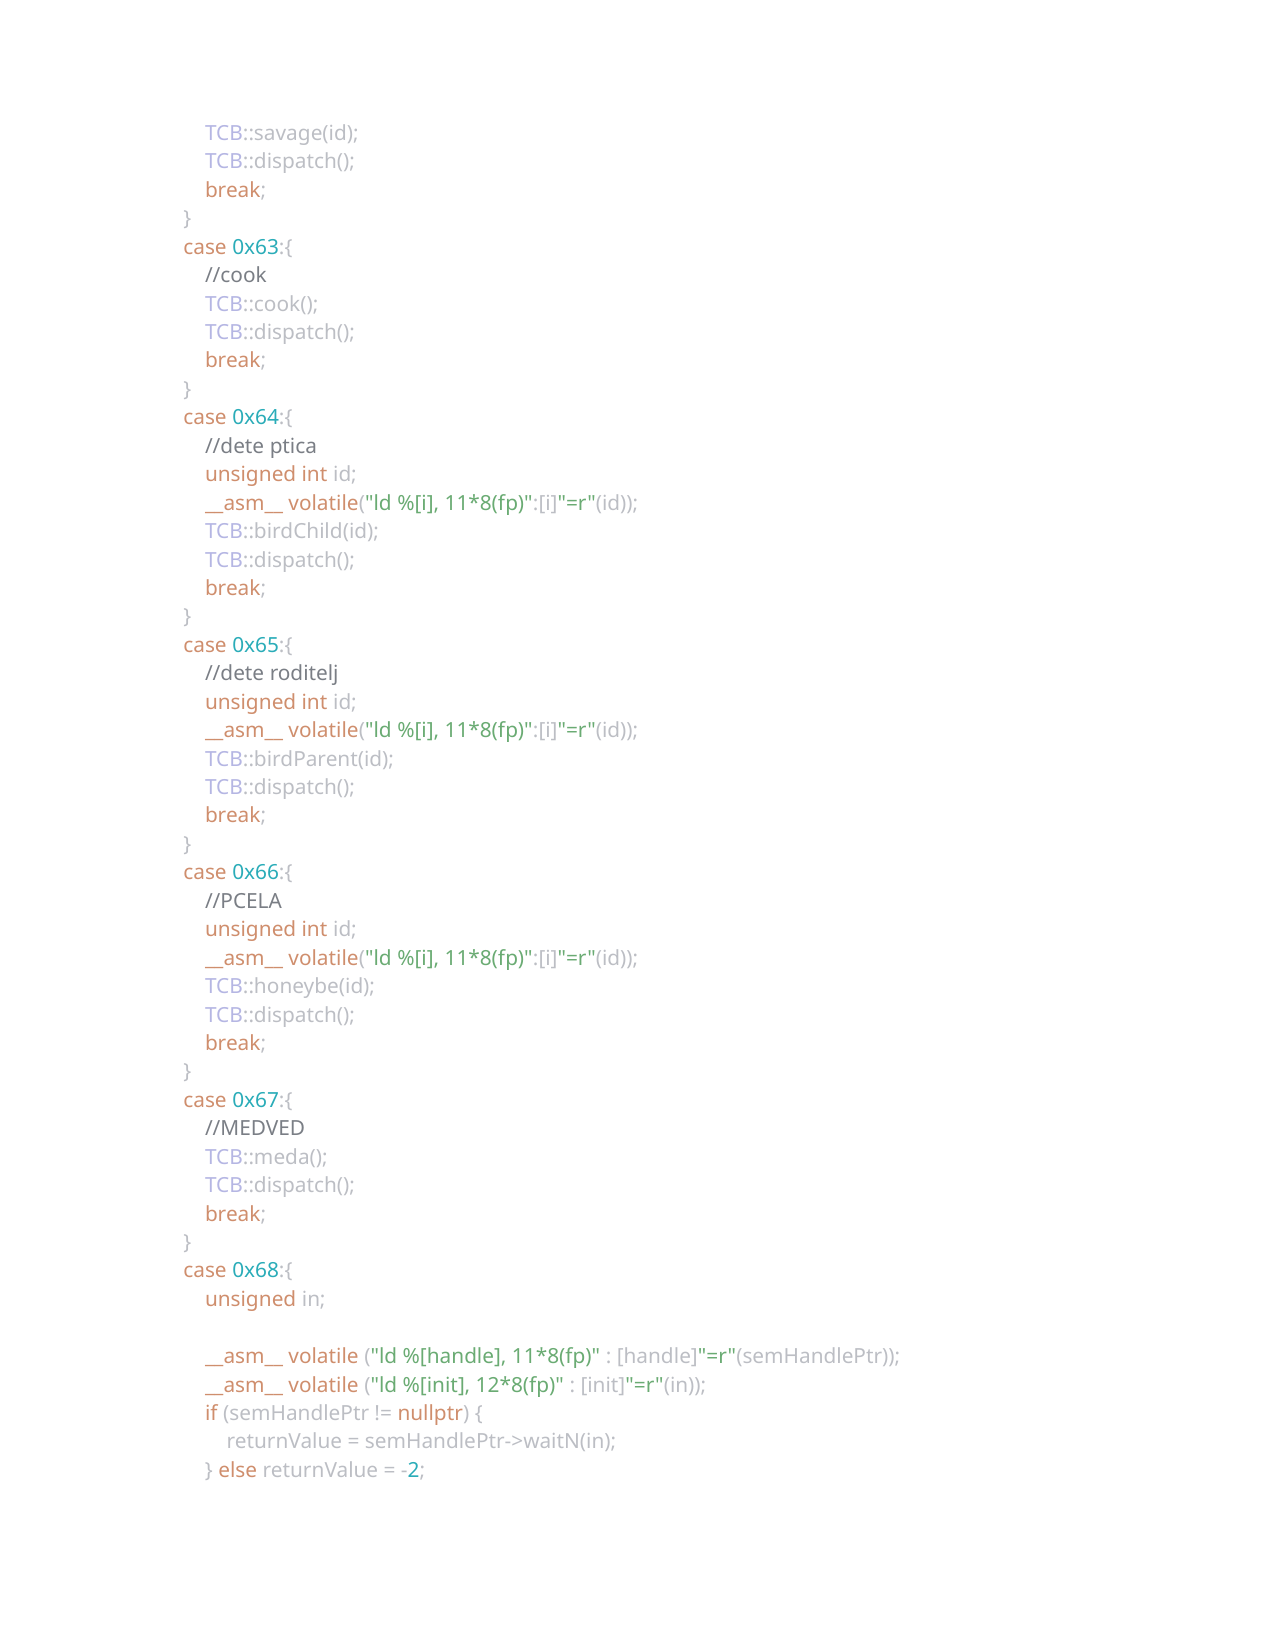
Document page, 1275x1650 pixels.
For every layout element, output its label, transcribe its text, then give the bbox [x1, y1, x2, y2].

text TCB::savage(id); TCB::dispatch(); break; } case 0x63:{ //cook TCB::cook(); TCB::dispatch(); break; } case 0x64:{ //dete ptica unsigned int id; __asm__ volatile("ld %[i], 11*8(fp)":[i]"=r"(id)); TCB::birdChild(id); TCB::dispatch(); break; } case 0x65:{ //dete roditelj unsigned int id; __asm__ volatile("ld %[i], 11*8(fp)":[i]"=r"(id)); TCB::birdParent(id); TCB::dispatch(); break; } case 0x66:{ //PCELA unsigned int id; __asm__ volatile("ld %[i], 11*8(fp)":[i]"=r"(id)); TCB::honeybe(id); TCB::dispatch(); break; } case 0x67:{ //MEDVED TCB::meda(); TCB::dispatch(); break; } case 0x68:{ unsigned in; __asm__ volatile ("ld %[handle], 11*8(fp)" : [handle]"=r"(semHandlePtr)); __asm__ volatile ("ld %[init], 12*8(fp)" : [init]"=r"(in)); if (semHandlePtr != nullptr) { returnValue = semHandlePtr->waitN(in); } else returnValue = -2; [118, 118, 1157, 1512]
